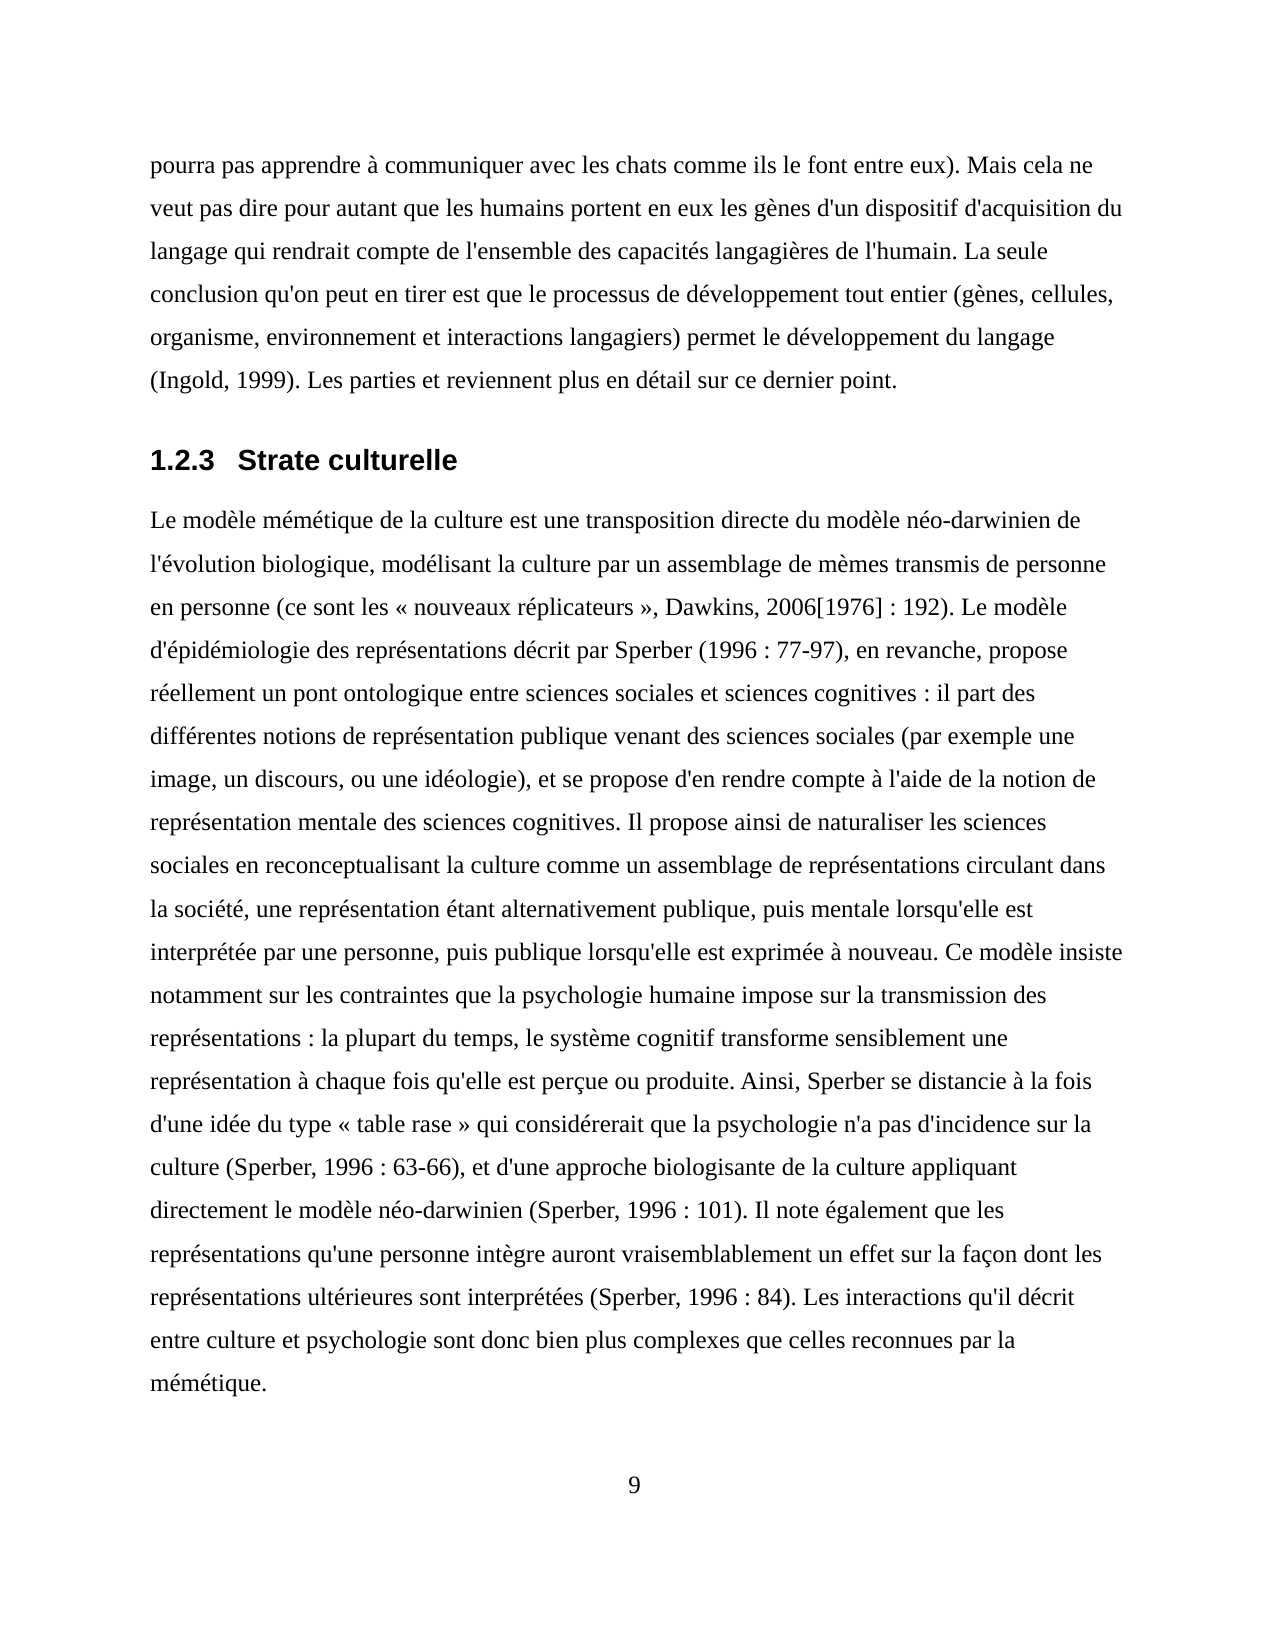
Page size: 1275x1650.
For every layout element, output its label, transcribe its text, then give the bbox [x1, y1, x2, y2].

subtitle Strate culturelle [150, 443, 1125, 476]
text pourra pas apprendre à communiquer avec les chats comme ils le font entre eux). Mais cela ne veut pas dire pour autant que les humains portent en eux les gènes d'un dispositif d'acquisition du langage qui rendrait compte de l'ensemble des capacités langagières de l'humain. La seule conclusion qu'on peut en tirer est que le processus de développement tout entier (gènes, cellules, organisme, environnement et interactions langagiers) permet le développement du langage (Ingold, 1999). Les parties et reviennent plus en détail sur ce dernier point. [150, 150, 1125, 394]
text Le modèle mémétique de la culture est une transposition directe du modèle néo-darwinien de l'évolution biologique, modélisant la culture par un assemblage de mèmes transmis de personne en personne (ce sont les « nouveaux réplicateurs », Dawkins, 2006[1976] : 192). Le modèle d'épidémiologie des représentations décrit par Sperber (1996 : 77‑97), en revanche, propose réellement un pont ontologique entre sciences sociales et sciences cognitives : il part des différentes notions de représentation publique venant des sciences sociales (par exemple une image, un discours, ou une idéologie), et se propose d'en rendre compte à l'aide de la notion de représentation mentale des sciences cognitives. Il propose ainsi de naturaliser les sciences sociales en reconceptualisant la culture comme un assemblage de représentations circulant dans la société, une représentation étant alternativement publique, puis mentale lorsqu'elle est interprétée par une personne, puis publique lorsqu'elle est exprimée à nouveau. Ce modèle insiste notamment sur les contraintes que la psychologie humaine impose sur la transmission des représentations : la plupart du temps, le système cognitif transforme sensiblement une représentation à chaque fois qu'elle est perçue ou produite. Ainsi, Sperber se distancie à la fois d'une idée du type « table rase » qui considérerait que la psychologie n'a pas d'incidence sur la culture (Sperber, 1996 : 63‑66), et d'une approche biologisante de la culture appliquant directement le modèle néo-darwinien (Sperber, 1996 : 101). Il note également que les représentations qu'une personne intègre auront vraisemblablement un effet sur la façon dont les représentations ultérieures sont interprétées (Sperber, 1996 : 84). Les interactions qu'il décrit entre culture et psychologie sont donc bien plus complexes que celles reconnues par la mémétique. [150, 506, 1125, 1397]
